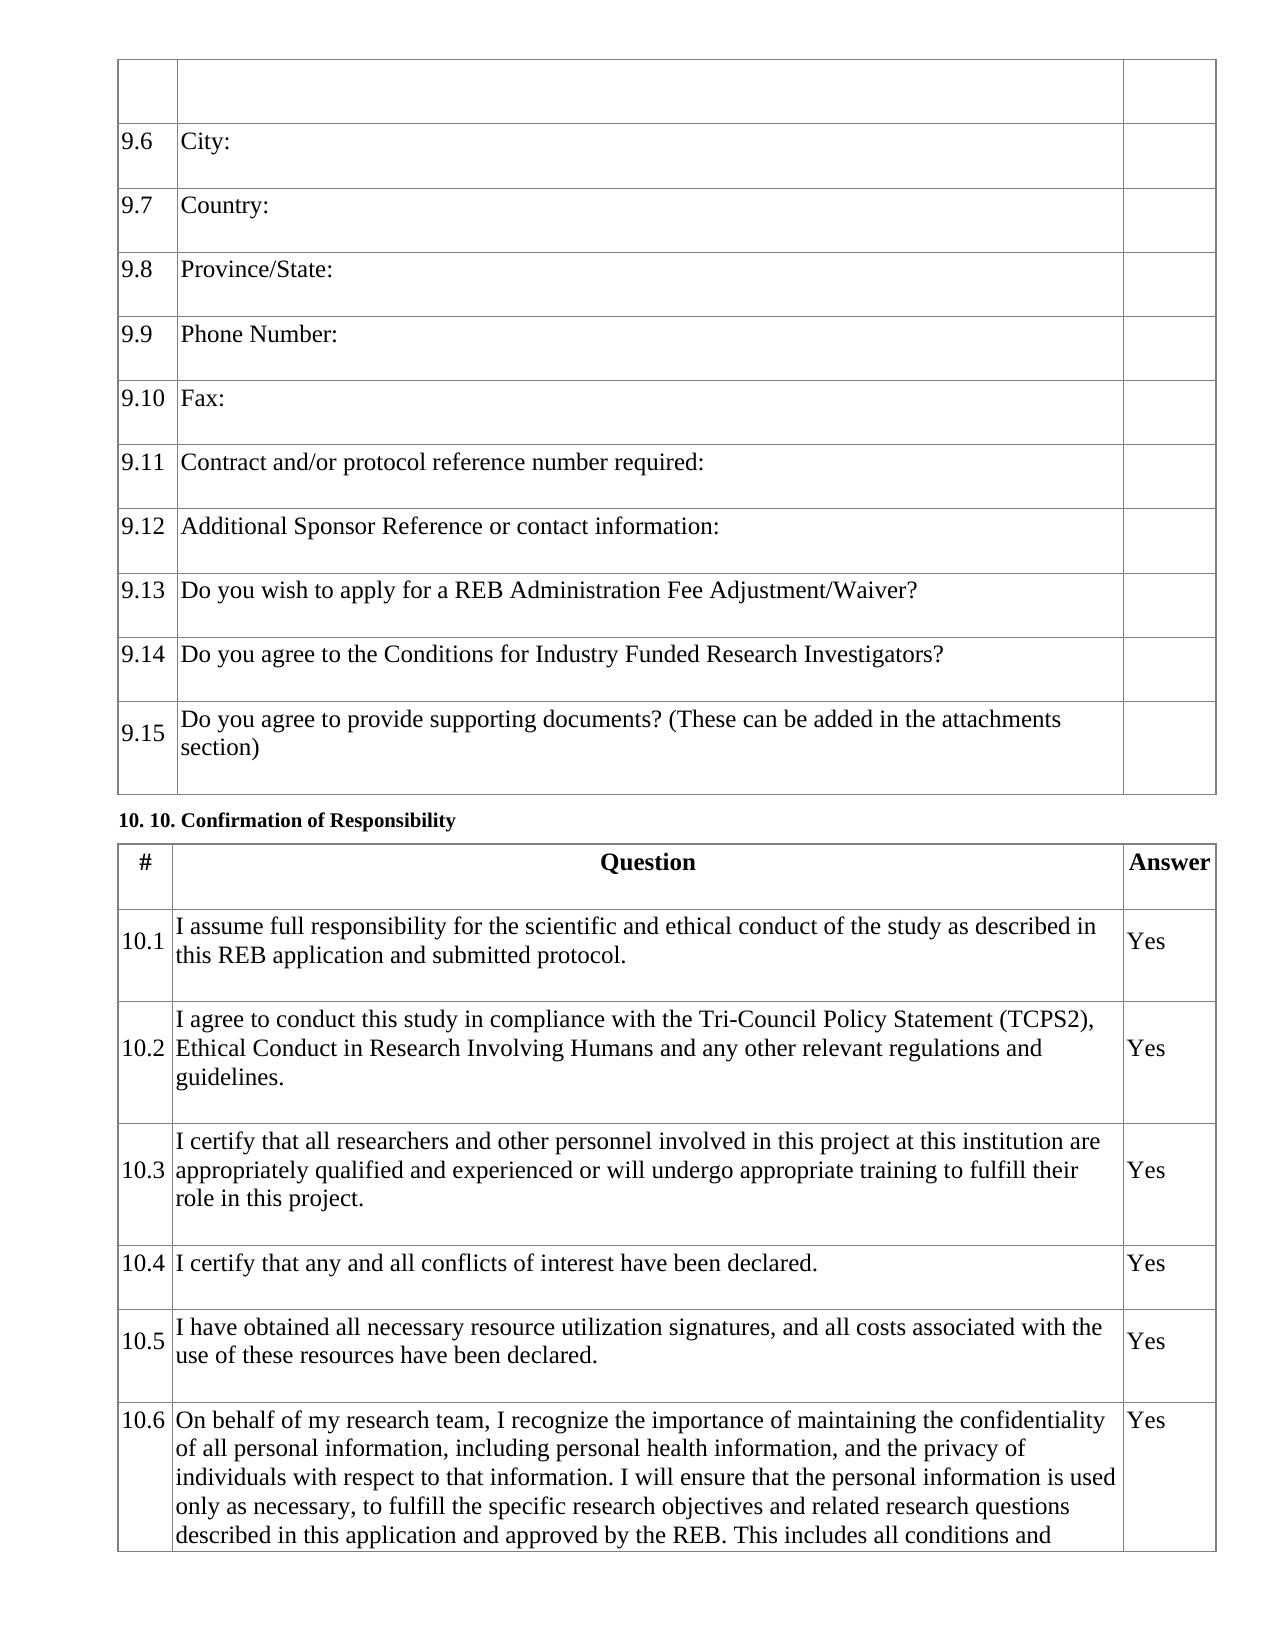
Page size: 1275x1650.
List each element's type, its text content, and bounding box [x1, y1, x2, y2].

table_cell 9.12 [119, 509, 177, 572]
table_cell 9.7 [119, 189, 177, 252]
table_cell I certify that any and all conflicts of interest have been declared. [173, 1246, 1123, 1309]
table_cell [1124, 445, 1215, 508]
table_cell [178, 60, 1123, 123]
table_cell Phone Number: [178, 317, 1123, 380]
table_cell 9.10 [119, 381, 177, 444]
table_cell Additional Sponsor Reference or contact information: [178, 509, 1123, 572]
table_cell Province/State: [178, 253, 1123, 316]
table_cell [119, 60, 177, 123]
table_cell 9.15 [119, 702, 177, 794]
table_cell Yes [1124, 1310, 1215, 1402]
table_cell 9.6 [119, 124, 177, 187]
table_cell 9.8 [119, 253, 177, 316]
table_cell [1124, 253, 1215, 316]
table_cell [1124, 574, 1215, 637]
table_cell Yes [1124, 1002, 1215, 1123]
table_cell Contract and/or protocol reference number required: [178, 445, 1123, 508]
table_cell On behalf of my research team, I recognize the importance of maintaining the confidentiality of all personal information, including personal health information, and the privacy of individuals with respect to that information. I will ensure that the personal information is used only as necessary, to fulfill the specific research objectives and related research questions described in this application and approved by the REB. This includes all conditions and [173, 1403, 1123, 1551]
table_cell I agree to conduct this study in compliance with the Tri-Council Policy Statement (TCPS2), Ethical Conduct in Research Involving Humans and any other relevant regulations and guidelines. [173, 1002, 1123, 1123]
table_cell City: [178, 124, 1123, 187]
table_cell [1124, 189, 1215, 252]
table_cell 10.4 [119, 1246, 172, 1309]
table_cell [1124, 638, 1215, 701]
table_cell [1124, 381, 1215, 444]
table_header Answer [1124, 845, 1215, 908]
table_cell Yes [1124, 1246, 1215, 1309]
table_cell 10.2 [119, 1002, 172, 1123]
table_cell Do you agree to the Conditions for Industry Funded Research Investigators? [178, 638, 1123, 701]
table_cell 9.13 [119, 574, 177, 637]
table_cell 9.11 [119, 445, 177, 508]
table_cell I certify that all researchers and other personnel involved in this project at this institution are appropriately qualified and experienced or will undergo appropriate training to fulfill their role in this project. [173, 1124, 1123, 1245]
table_header # [119, 845, 172, 908]
table_cell Do you agree to provide supporting documents? (These can be added in the attachments section) [178, 702, 1123, 794]
table_cell [1124, 60, 1215, 123]
table_header Question [173, 845, 1123, 908]
table_cell [1124, 124, 1215, 187]
table_cell Yes [1124, 1124, 1215, 1245]
table_cell Yes [1124, 910, 1215, 1001]
table_cell I assume full responsibility for the scientific and ethical conduct of the study as described in this REB application and submitted protocol. [173, 910, 1123, 1001]
table_cell [1124, 702, 1215, 794]
subtitle 10. 10. Confirmation of Responsibility [118, 808, 1216, 832]
table_cell 10.3 [119, 1124, 172, 1245]
table_cell 9.9 [119, 317, 177, 380]
table_cell 9.14 [119, 638, 177, 701]
table_cell Yes [1124, 1403, 1215, 1551]
table_cell Do you wish to apply for a REB Administration Fee Adjustment/Waiver? [178, 574, 1123, 637]
table_cell [1124, 509, 1215, 572]
table_cell Fax: [178, 381, 1123, 444]
table_cell 10.6 [119, 1403, 172, 1551]
table_cell I have obtained all necessary resource utilization signatures, and all costs associated with the use of these resources have been declared. [173, 1310, 1123, 1402]
table_cell Country: [178, 189, 1123, 252]
table_cell 10.1 [119, 910, 172, 1001]
table_cell 10.5 [119, 1310, 172, 1402]
table_cell [1124, 317, 1215, 380]
